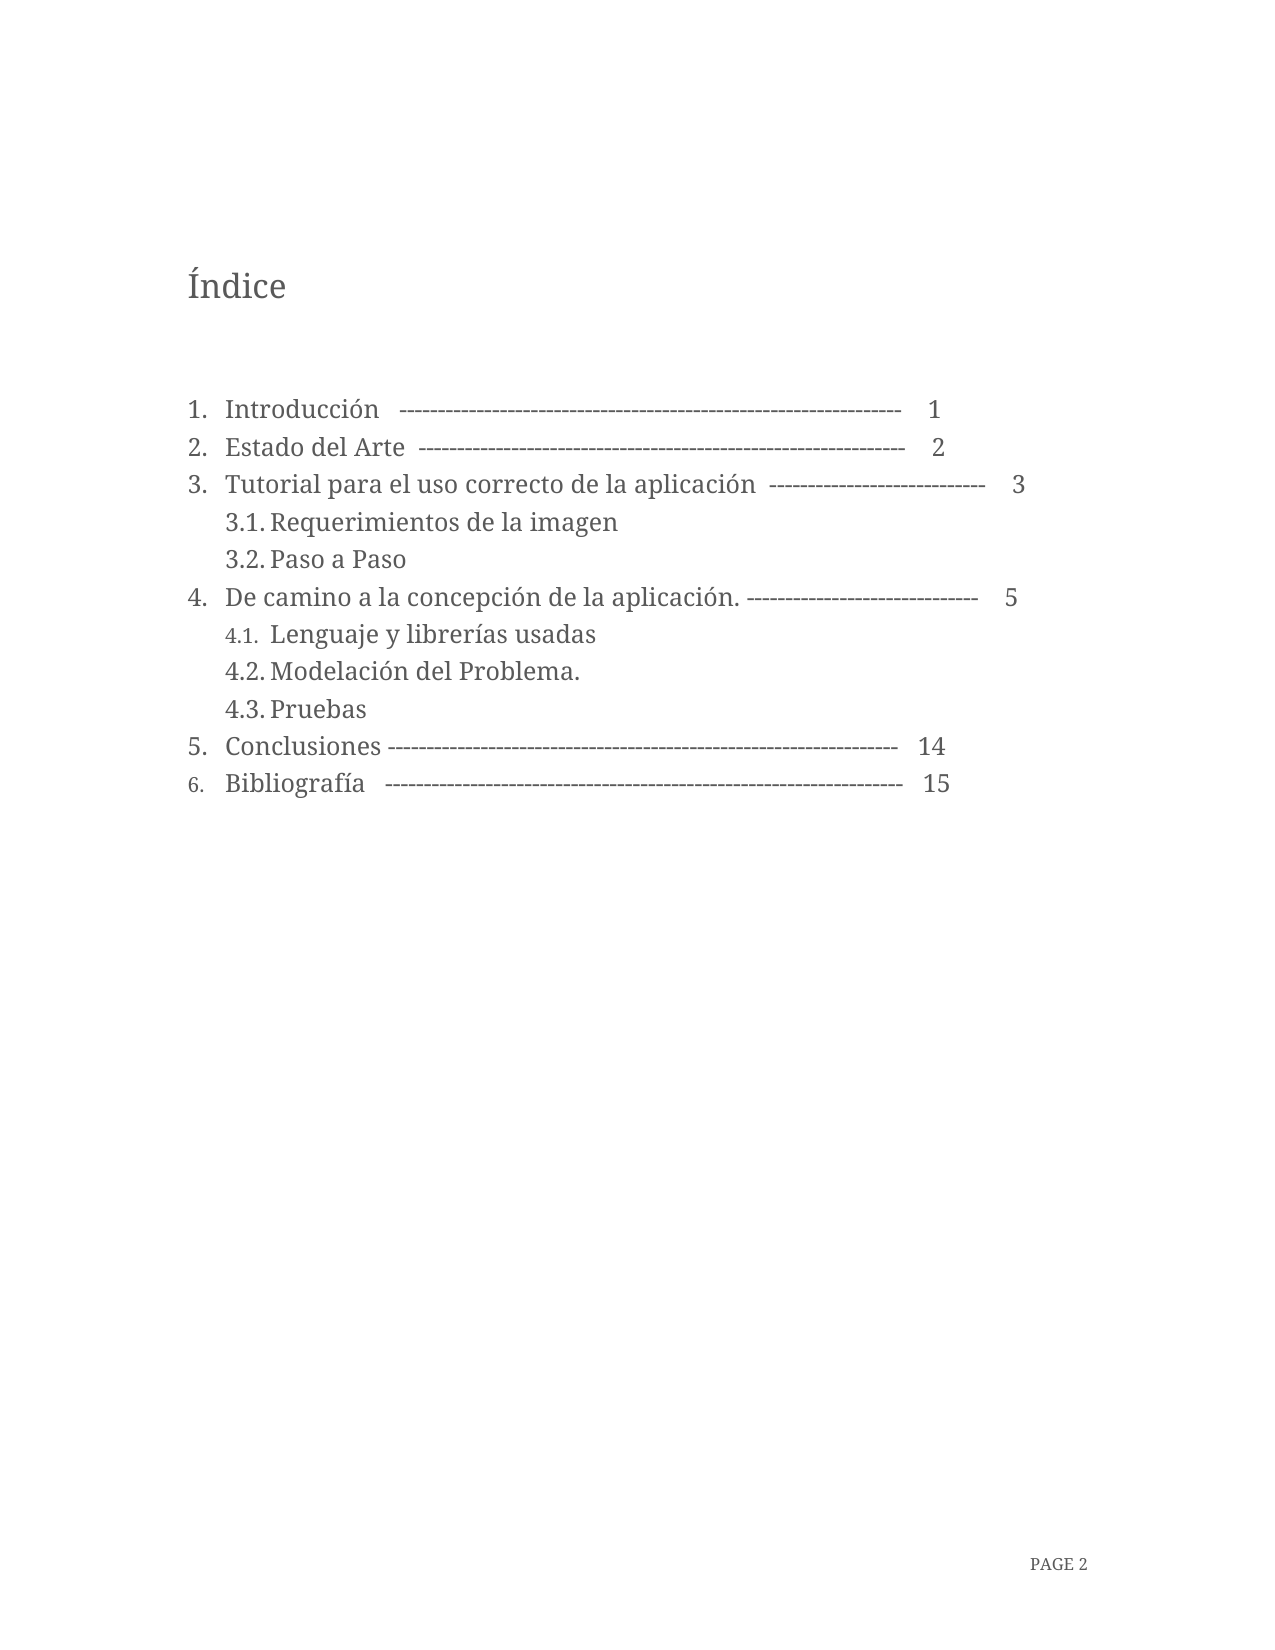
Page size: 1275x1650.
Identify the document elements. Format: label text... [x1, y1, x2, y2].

text Índice [187, 263, 1087, 309]
list Pruebas [225, 691, 1087, 725]
list Lenguaje y librerías usadas [225, 617, 1087, 651]
list Modelación del Problema. [225, 654, 1087, 688]
list Conclusiones ------------------------------------------------------------------ 14 [187, 729, 1087, 763]
list Paso a Paso [225, 542, 1087, 576]
list Introducción ----------------------------------------------------------------- 1 [187, 392, 1087, 426]
list Tutorial para el uso correcto de la aplicación ---------------------------- 3 [187, 467, 1087, 501]
list De camino a la concepción de la aplicación. ------------------------------ 5 [187, 579, 1087, 613]
list Requerimientos de la imagen [225, 504, 1087, 538]
list Bibliografía ------------------------------------------------------------------- 15 [187, 766, 1087, 800]
list Estado del Arte --------------------------------------------------------------- 2 [187, 429, 1087, 464]
